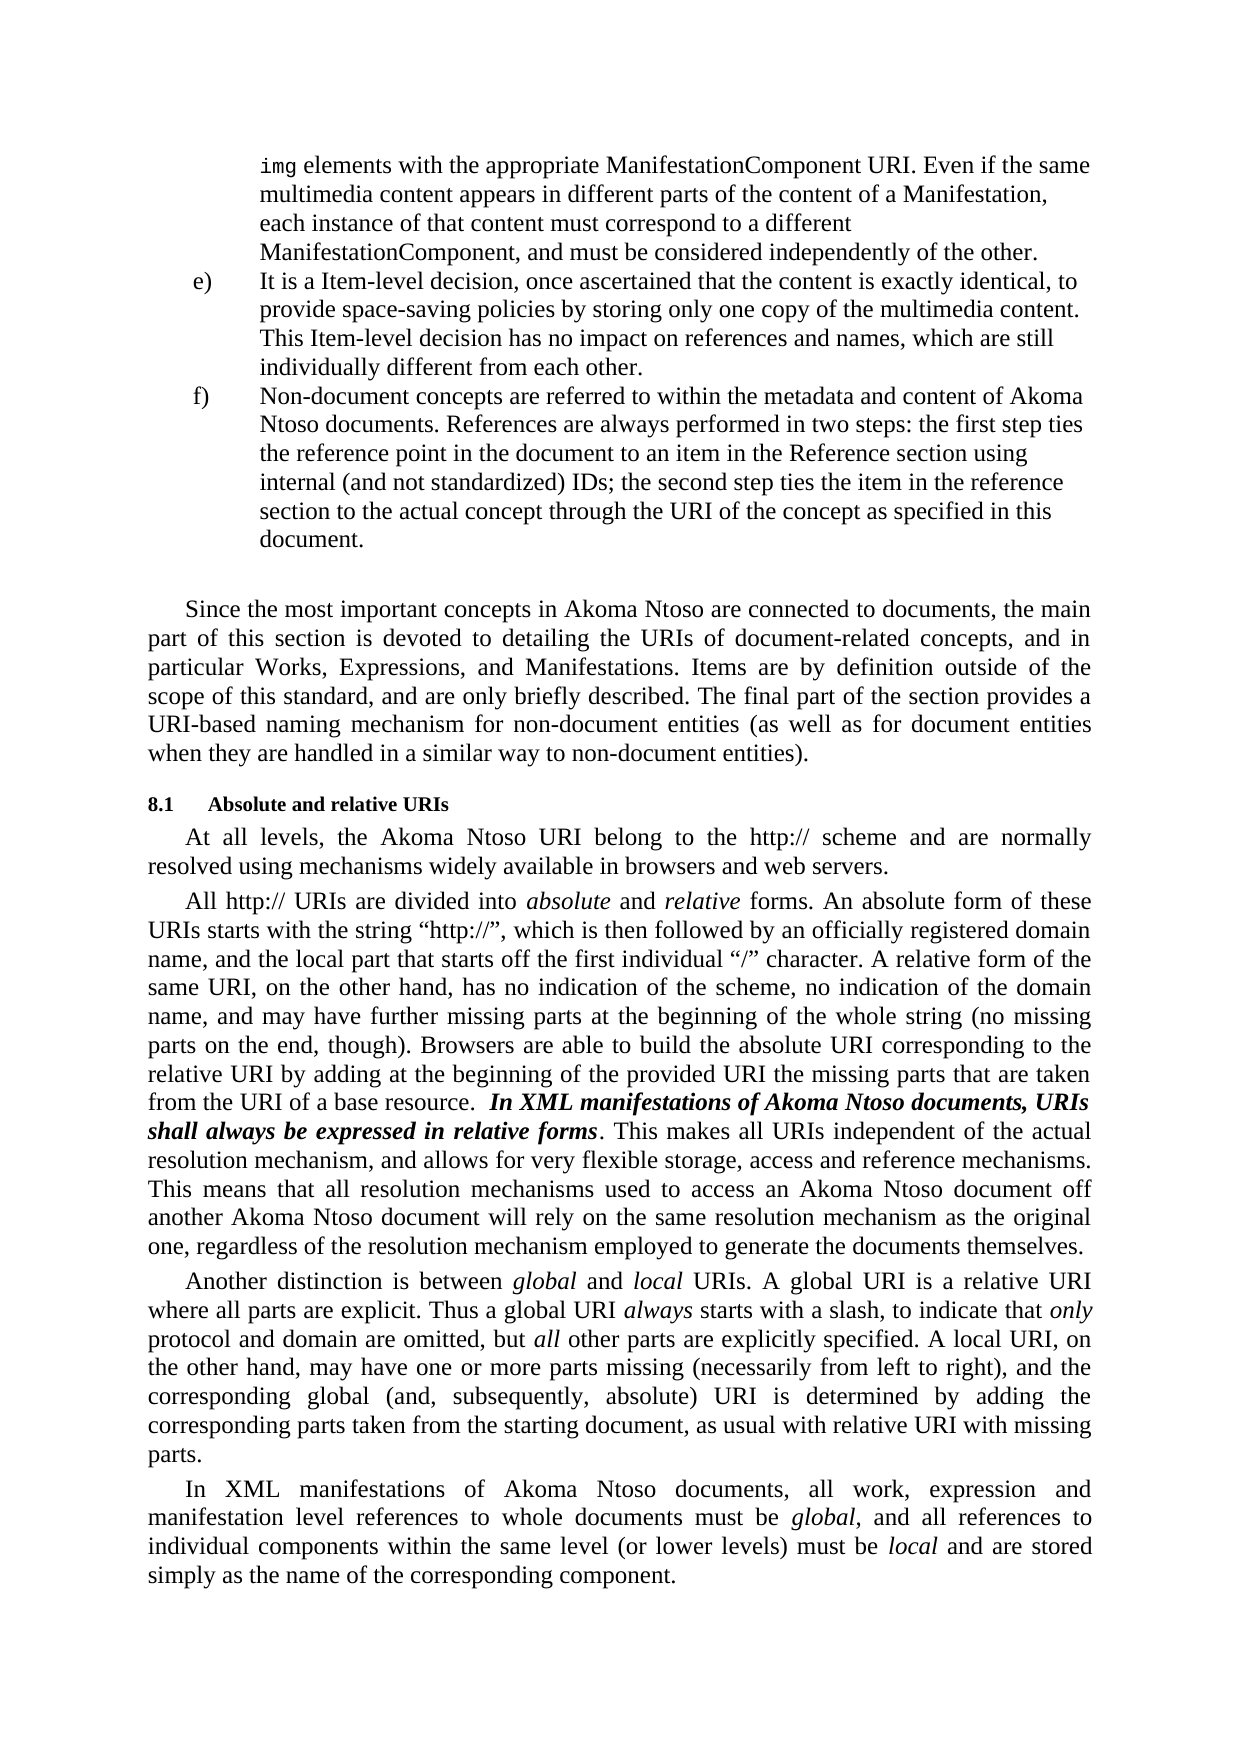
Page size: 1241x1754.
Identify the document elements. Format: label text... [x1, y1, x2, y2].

list img elements with the appropriate ManifestationComponent URI. Even if the same multimedia content appears in different parts of the content of a Manifestation, each instance of that content must correspond to a different ManifestationComponent, and must be considered independently of the other. [193, 150, 1092, 266]
text In XML manifestations of Akoma Ntoso documents, all work, expression and manifestation level references to whole documents must be global, and all references to individual components within the same level (or lower levels) must be local and are stored simply as the name of the corresponding component. [148, 1474, 1092, 1589]
list Non-document concepts are referred to within the metadata and content of Akoma Ntoso documents. References are always performed in two steps: the first step ties the reference point in the document to an item in the Reference section using internal (and not standardized) IDs; the second step ties the item in the reference section to the actual concept through the URI of the concept as specified in this document. [193, 381, 1092, 553]
text Since the most important concepts in Akoma Ntoso are connected to documents, the main part of this section is devoted to detailing the URIs of document-related concepts, and in particular Works, Expressions, and Manifestations. Items are by definition outside of the scope of this standard, and are only briefly described. The final part of the section provides a URI-based naming mechanism for non-document entities (as well as for document entities when they are handled in a similar way to non-document entities). [148, 594, 1092, 767]
text At all levels, the Akoma Ntoso URI belong to the http:// scheme and are normally resolved using mechanisms widely available in browsers and web servers. [148, 822, 1092, 880]
list It is a Item-level decision, once ascertained that the content is exactly identical, to provide space-saving policies by storing only one copy of the multimedia content. This Item-level decision has no impact on references and names, which are still individually different from each other. [193, 266, 1092, 381]
subtitle Absolute and relative URIs [148, 792, 1092, 816]
text All http:// URIs are divided into absolute and relative forms. An absolute form of these URIs starts with the string “http://”, which is then followed by an officially registered domain name, and the local part that starts off the first individual “/” character. A relative form of the same URI, on the other hand, has no indication of the scheme, no indication of the domain name, and may have further missing parts at the beginning of the whole string (no missing parts on the end, though). Browsers are able to build the absolute URI corresponding to the relative URI by adding at the beginning of the provided URI the missing parts that are taken from the URI of a base resource. In XML manifestations of Akoma Ntoso documents, URIs shall always be expressed in relative forms. This makes all URIs independent of the actual resolution mechanism, and allows for very flexible storage, access and reference mechanisms. This means that all resolution mechanisms used to access an Akoma Ntoso document off another Akoma Ntoso document will rely on the same resolution mechanism as the original one, regardless of the resolution mechanism employed to generate the documents themselves. [148, 886, 1092, 1260]
text Another distinction is between global and local URIs. A global URI is a relative URI where all parts are explicit. Thus a global URI always starts with a slash, to indicate that only protocol and domain are omitted, but all other parts are explicitly specified. A local URI, on the other hand, may have one or more parts missing (necessarily from left to right), and the corresponding global (and, subsequently, absolute) URI is determined by adding the corresponding parts taken from the starting document, as usual with relative URI with missing parts. [148, 1266, 1092, 1467]
